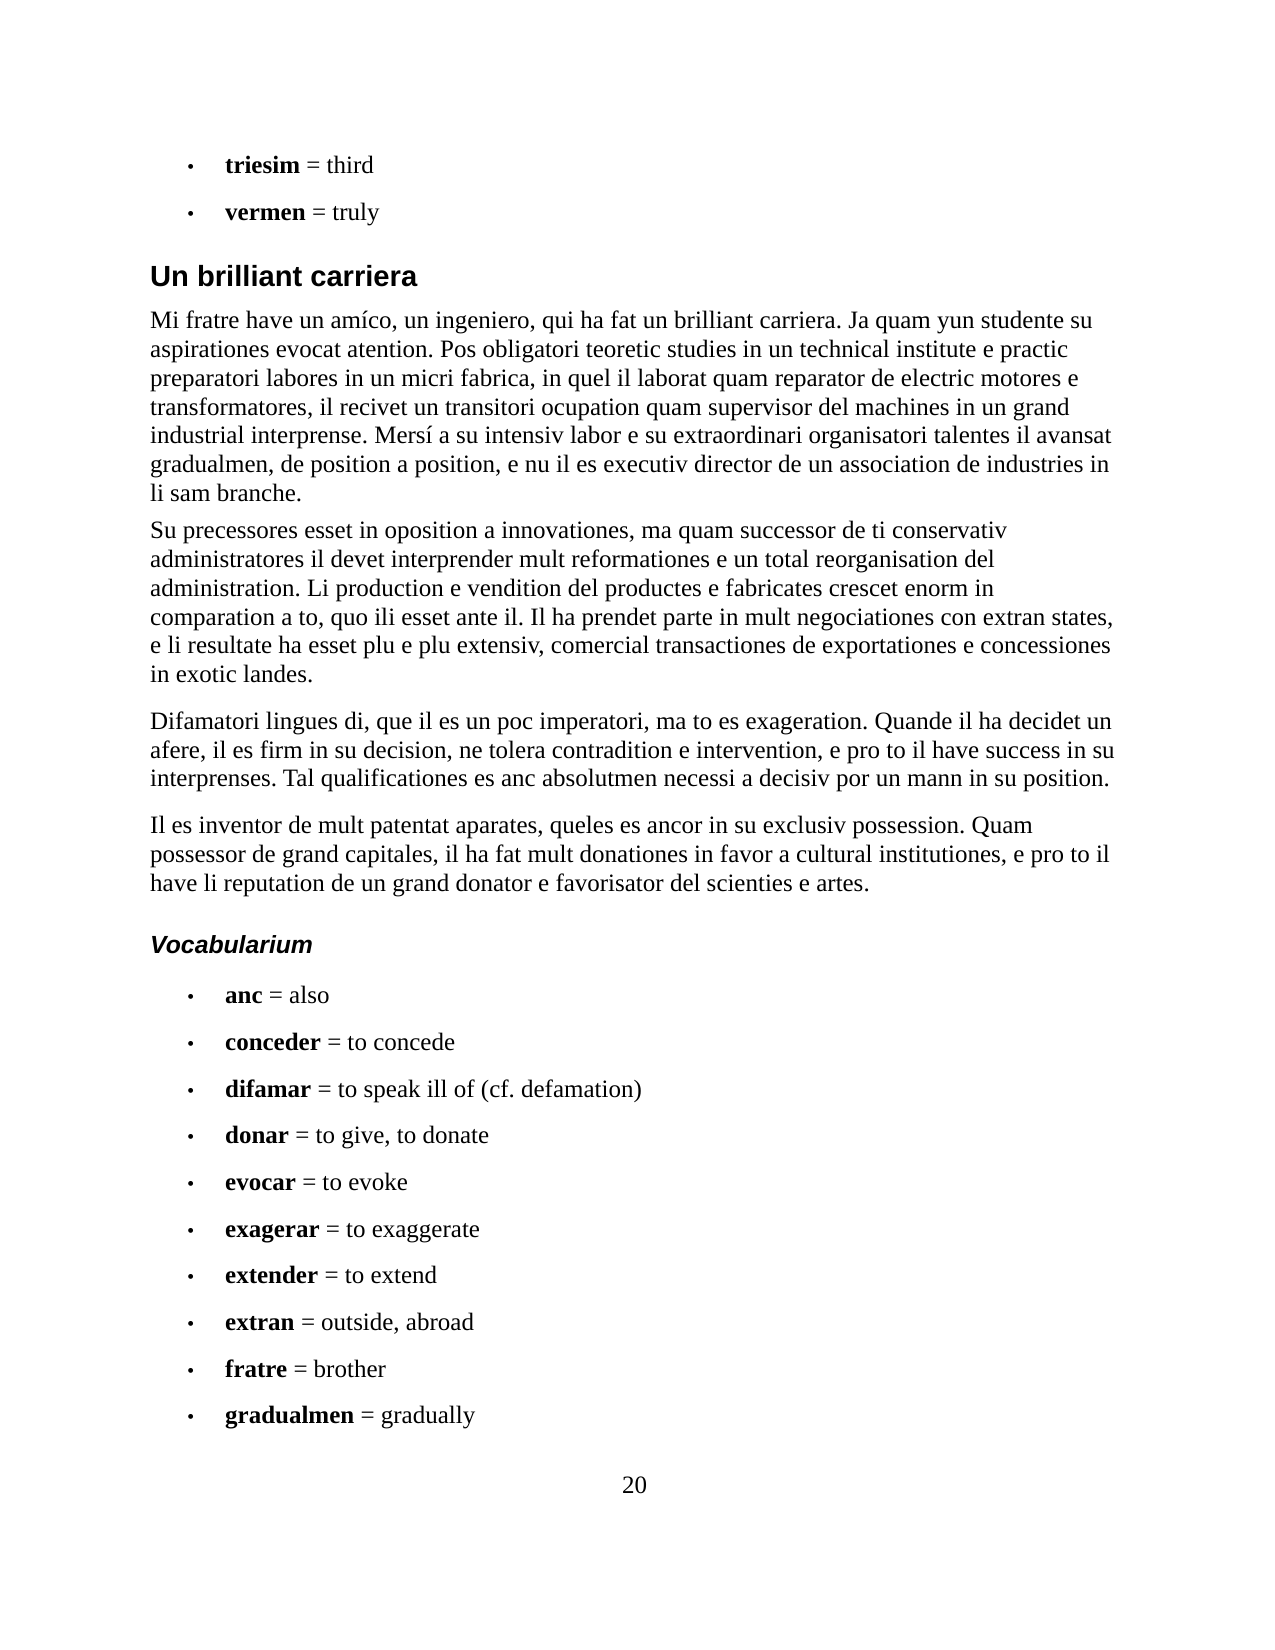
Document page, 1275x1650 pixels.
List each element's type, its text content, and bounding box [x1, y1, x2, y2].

text Difamatori lingues di, que il es un poc imperatori, ma to es exageration. Quande il ha decidet un afere, il es firm in su decision, ne tolera contradition e intervention, e pro to il have success in su interprenses. Tal qualificationes es anc absolutmen necessi a decisiv por un mann in su position. [150, 706, 1125, 792]
list gradualmen = gradually [187, 1400, 1125, 1429]
list extran = outside, abroad [187, 1307, 1125, 1336]
list donar = to give, to donate [187, 1120, 1125, 1149]
list exagerar = to exaggerate [187, 1214, 1125, 1242]
list anc = also [187, 980, 1125, 1009]
list fratre = brother [187, 1354, 1125, 1382]
subtitle Vocabularium [150, 930, 1125, 959]
text Il es inventor de mult patentat aparates, queles es ancor in su exclusiv possession. Quam possessor de grand capitales, il ha fat mult donationes in favor a cultural institutiones, e pro to il have li reputation de un grand donator e favorisator del scienties e artes. [150, 810, 1125, 896]
subtitle Un brilliant carriera [150, 259, 1125, 293]
text Mi fratre have un amíco, un ingeniero, qui ha fat un brilliant carriera. Ja quam yun studente su aspirationes evocat atention. Pos obligatori teoretic studies in un technical institute e practic preparatori labores in un micri fabrica, in quel il laborat quam reparator de electric motores e transformatores, il recivet un transitori ocupation quam supervisor del machines in un grand industrial interprense. Mersí a su intensiv labor e su extraordinari organisatori talentes il avansat gradualmen, de position a position, e nu il es executiv director de un association de industries in li sam branche. [150, 305, 1125, 507]
list vermen = truly [187, 197, 1125, 225]
list extender = to extend [187, 1260, 1125, 1289]
list conceder = to concede [187, 1027, 1125, 1056]
text Su precessores esset in oposition a innovationes, ma quam successor de ti conservativ administratores il devet interprender mult reformationes e un total reorganisation del administration. Li production e vendition del productes e fabricates crescet enorm in comparation a to, quo ili esset ante il. Il ha prendet parte in mult negociationes con extran states, e li resultate ha esset plu e plu extensiv, comercial transactiones de exportationes e concessiones in exotic landes. [150, 516, 1125, 688]
list triesim = third [187, 150, 1125, 179]
list difamar = to speak ill of (cf. defamation) [187, 1074, 1125, 1102]
list evocar = to evoke [187, 1167, 1125, 1196]
